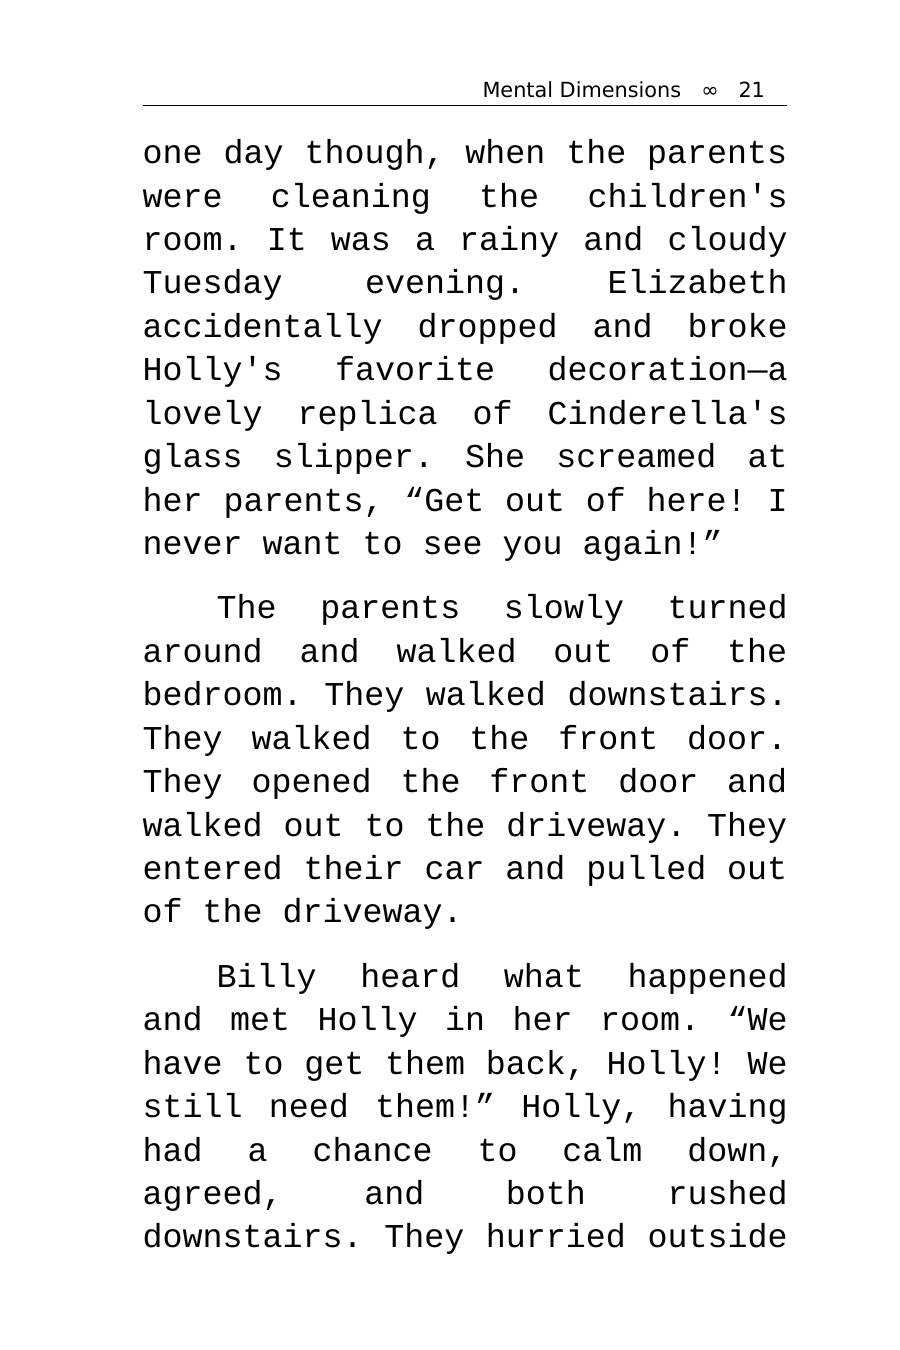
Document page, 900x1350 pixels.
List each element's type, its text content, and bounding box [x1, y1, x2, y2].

text Billy heard what happened and met Holly in her room. “We have to get them back, Holly! We still need them!” Holly, having had a chance to calm down, agreed, and both rushed downstairs. They hurried outside [142, 959, 787, 1258]
text The parents slowly turned around and walked out of the bedroom. They walked downstairs. They walked to the front door. They opened the front door and walked out to the driveway. They entered their car and pulled out of the driveway. [142, 591, 787, 933]
text one day though, when the parents were cleaning the children's room. It was a rainy and cloudy Tuesday evening. Elizabeth accidentally dropped and broke Holly's favorite decoration—a lovely replica of Cinderella's glass slipper. She screamed at her parents, “Get out of here! I never want to see you again!” [142, 136, 787, 565]
